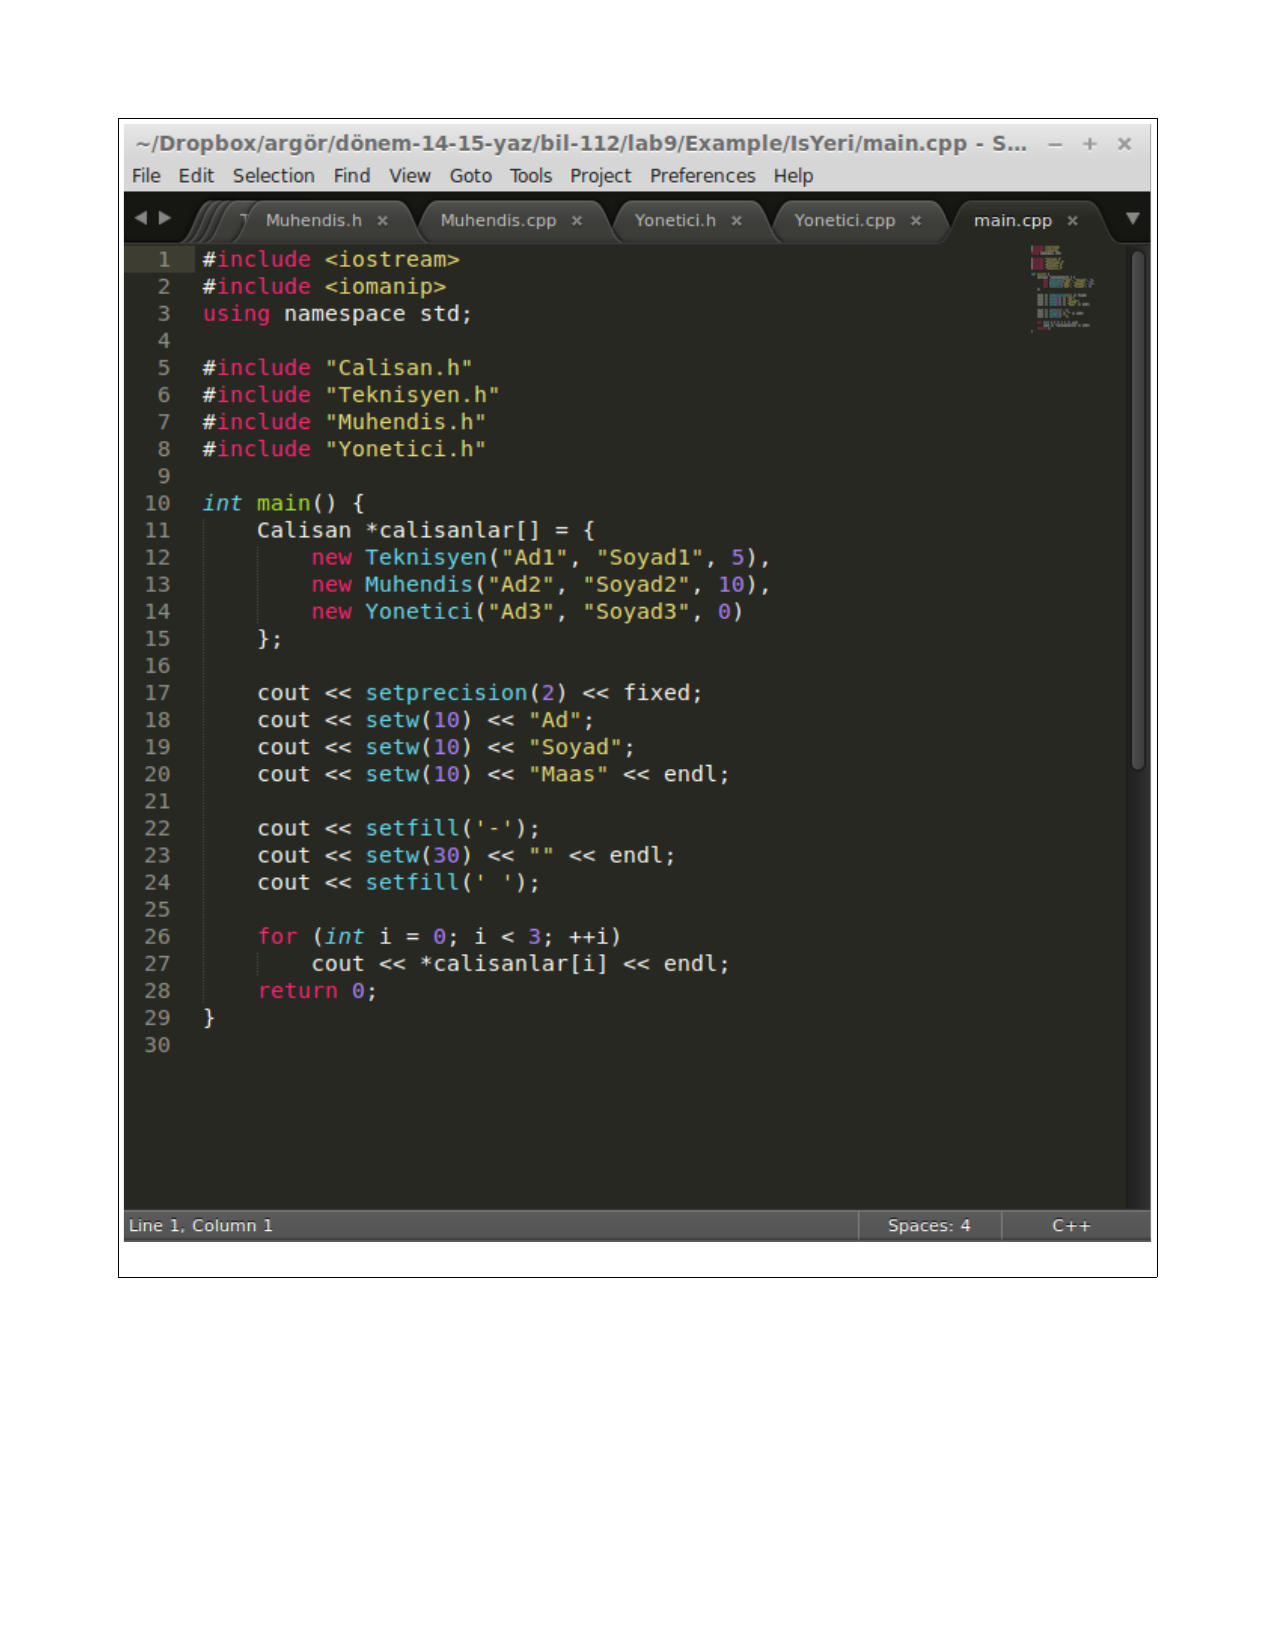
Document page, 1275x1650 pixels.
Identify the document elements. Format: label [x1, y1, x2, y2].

table_cell [119, 119, 1157, 1276]
